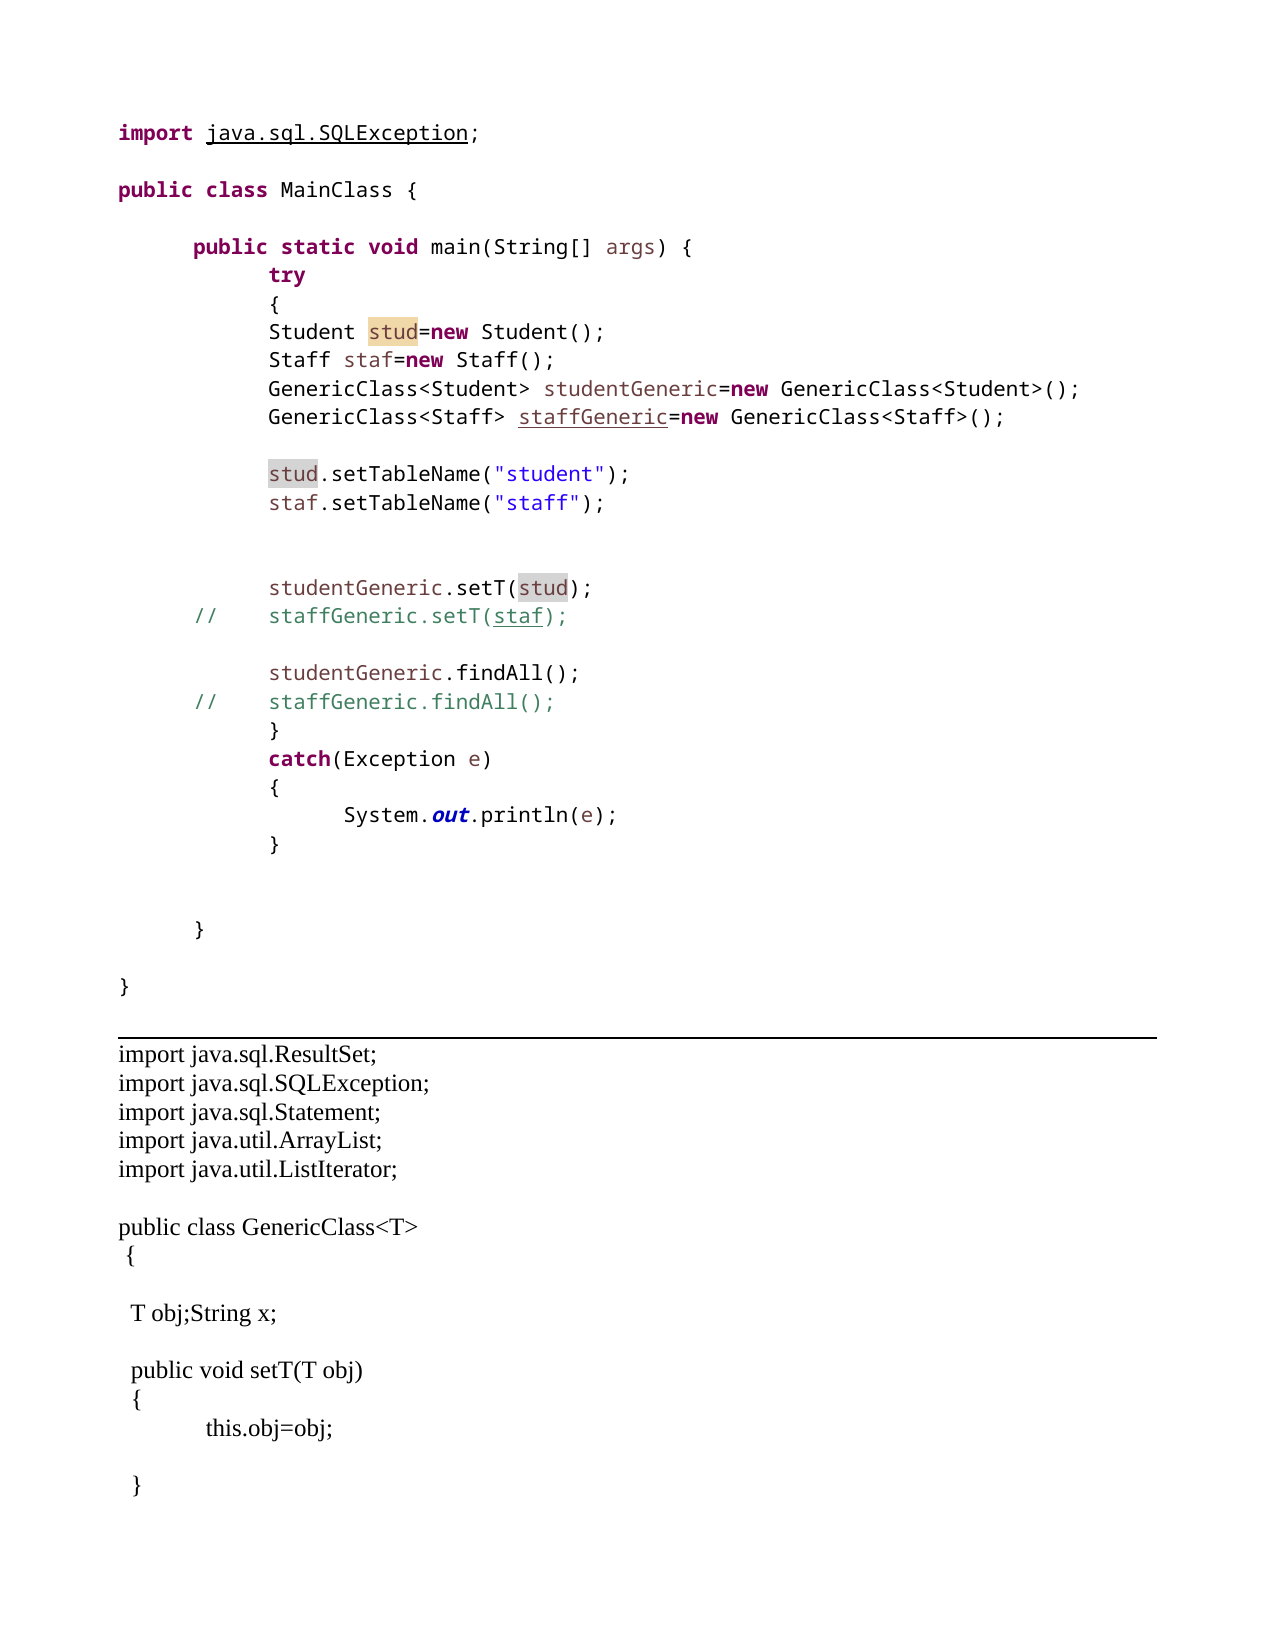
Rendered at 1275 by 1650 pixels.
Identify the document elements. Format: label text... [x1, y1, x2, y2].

text Student stud=new Student(); [118, 317, 1157, 346]
text } [118, 1471, 1157, 1499]
text staf.setTableName("staff"); [118, 488, 1157, 516]
text public class MainClass { [118, 175, 1157, 203]
text public class GenericClass<T> [118, 1212, 1157, 1241]
text import java.sql.Statement; [118, 1097, 1157, 1126]
text import java.sql.SQLException; [118, 118, 1157, 147]
text } [118, 971, 1157, 1000]
text studentGeneric.setT(stud); [118, 573, 1157, 602]
text try [118, 260, 1157, 289]
text public static void main(String[] args) { [118, 232, 1157, 260]
text { [118, 1384, 1157, 1413]
text catch(Exception e) [118, 744, 1157, 772]
text // staffGeneric.findAll(); [118, 687, 1157, 715]
text Staff staf=new Staff(); [118, 346, 1157, 374]
text import java.sql.ResultSet; [118, 1039, 1157, 1068]
text GenericClass<Staff> staffGeneric=new GenericClass<Staff>(); [118, 402, 1157, 431]
text studentGeneric.findAll(); [118, 658, 1157, 687]
text } [118, 715, 1157, 744]
text System.out.println(e); [118, 801, 1157, 829]
text { [118, 772, 1157, 801]
text // staffGeneric.setT(staf); [118, 602, 1157, 630]
text public void setT(T obj) [118, 1356, 1157, 1384]
text import java.util.ListIterator; [118, 1154, 1157, 1183]
text this.obj=obj; [118, 1413, 1157, 1442]
text stud.setTableName("student"); [118, 459, 1157, 488]
text } [118, 829, 1157, 857]
text } [118, 914, 1157, 943]
text { [118, 289, 1157, 317]
text T obj;String x; [118, 1298, 1157, 1327]
text GenericClass<Student> studentGeneric=new GenericClass<Student>(); [118, 374, 1157, 402]
text import java.util.ArrayList; [118, 1126, 1157, 1154]
text { [118, 1241, 1157, 1269]
text import java.sql.SQLException; [118, 1068, 1157, 1097]
